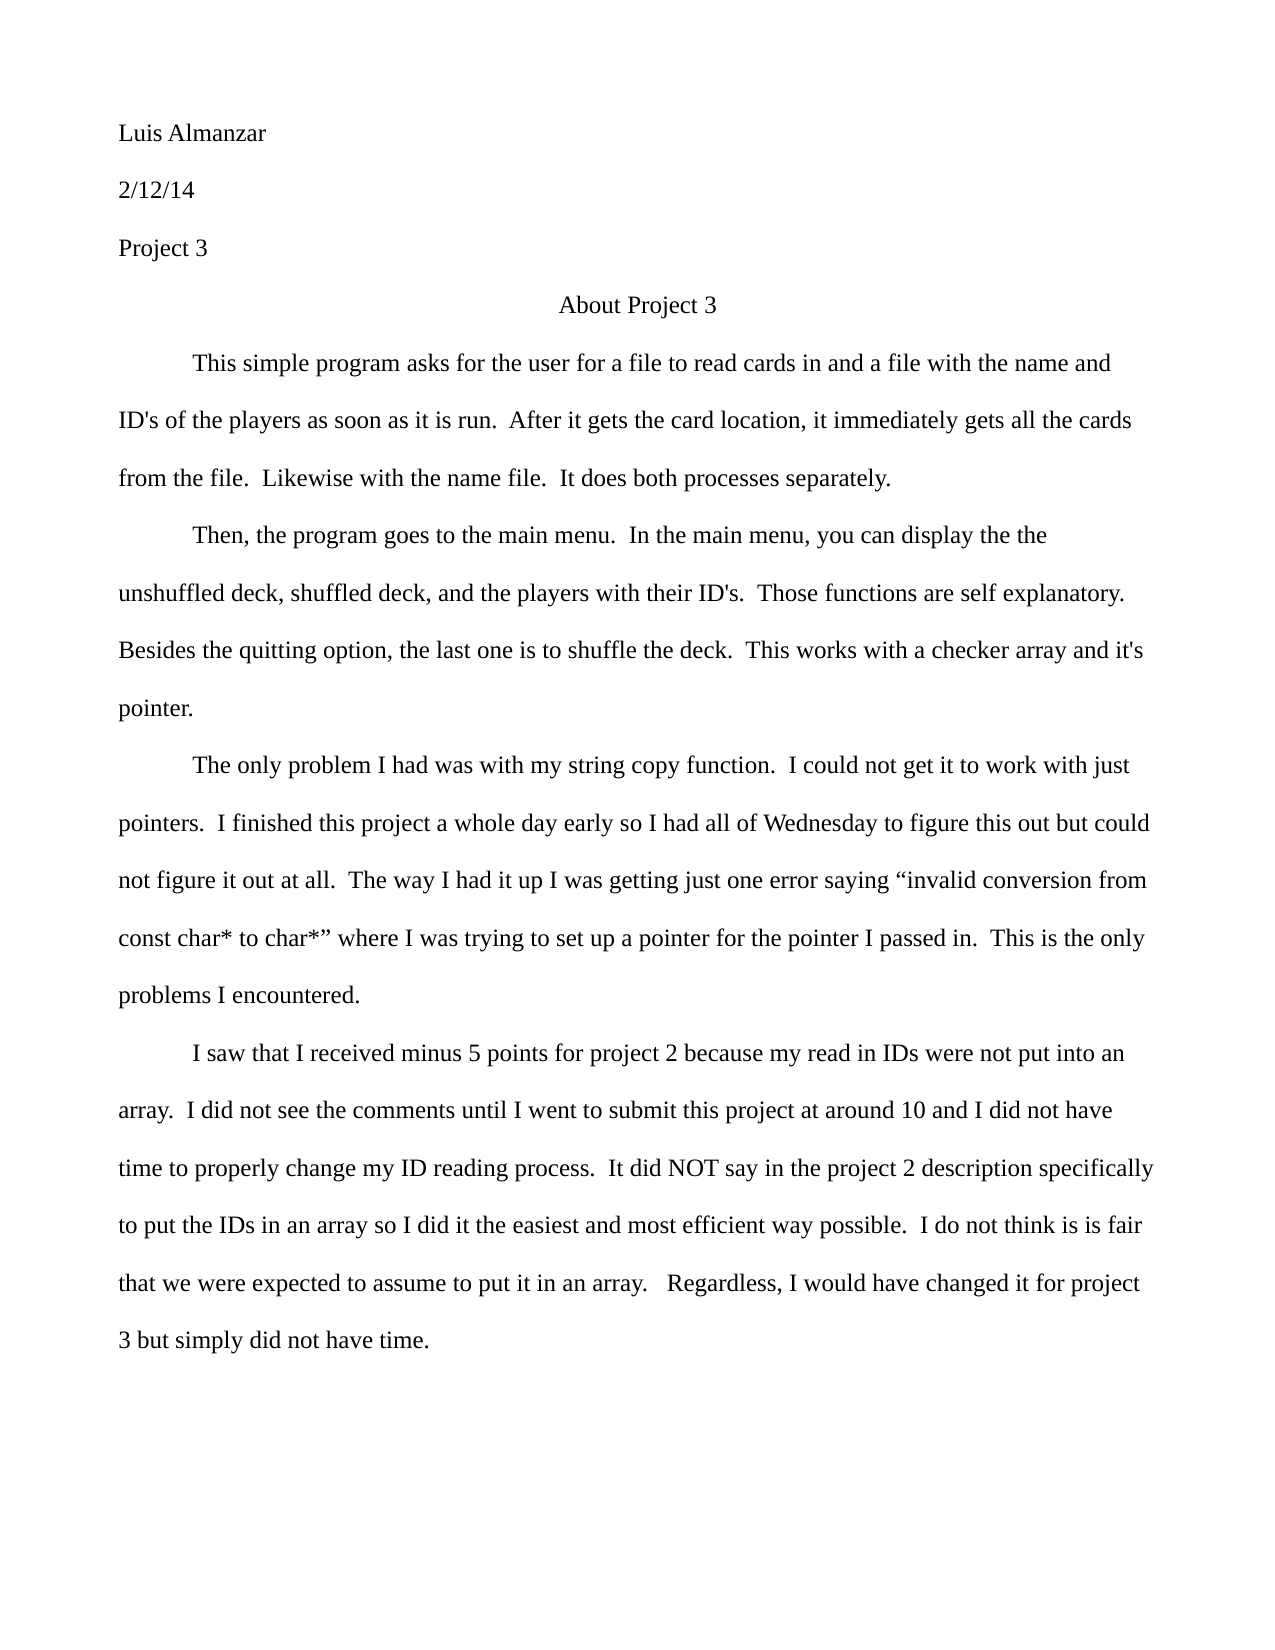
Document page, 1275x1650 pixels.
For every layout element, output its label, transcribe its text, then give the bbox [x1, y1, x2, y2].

text Project 3 [118, 233, 1157, 262]
text This simple program asks for the user for a file to read cards in and a file with the name and ID's of the players as soon as it is run. After it gets the card location, it immediately gets all the cards from the file. Likewise with the name file. It does both processes separately. [118, 348, 1157, 492]
text I saw that I received minus 5 points for project 2 because my read in IDs were not put into an array. I did not see the comments until I went to submit this project at around 10 and I did not have time to properly change my ID reading process. It did NOT say in the project 2 description specifically to put the IDs in an array so I did it the easiest and most efficient way possible. I do not think is is fair that we were expected to assume to put it in an array. Regardless, I would have changed it for project 3 but simply did not have time. [118, 1038, 1157, 1354]
text The only problem I had was with my string copy function. I could not get it to work with just pointers. I finished this project a whole day early so I had all of Wednesday to figure this out but could not figure it out at all. The way I had it up I was getting just one error saying “invalid conversion from const char* to char*” where I was trying to set up a pointer for the pointer I passed in. This is the only problems I encountered. [118, 751, 1157, 1009]
text 2/12/14 [118, 176, 1157, 204]
text Besides the quitting option, the last one is to shuffle the deck. This works with a checker array and it's pointer. [118, 636, 1157, 722]
text About Project 3 [118, 291, 1157, 319]
text Then, the program goes to the main menu. In the main menu, you can display the the unshuffled deck, shuffled deck, and the players with their ID's. Those functions are self explanatory. [118, 521, 1157, 607]
text Luis Almanzar [118, 118, 1157, 147]
